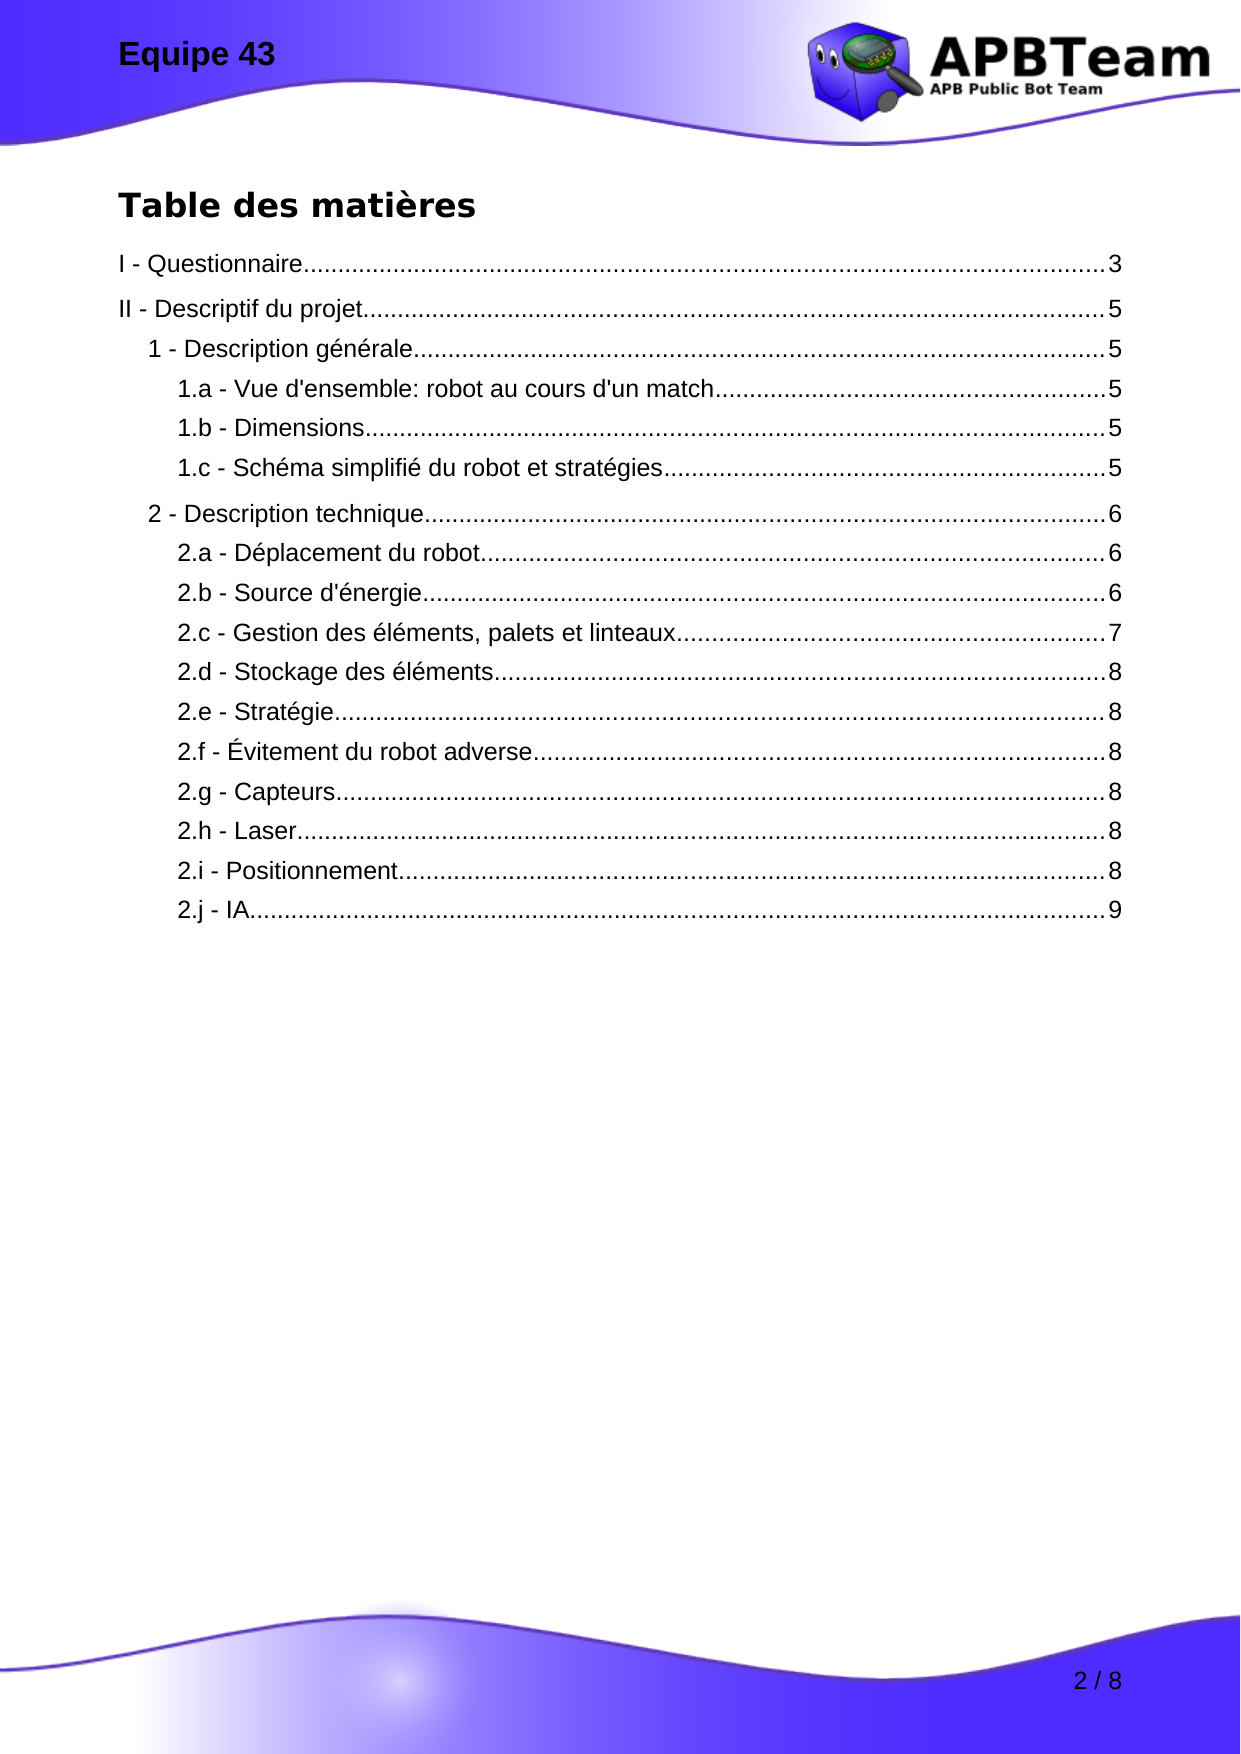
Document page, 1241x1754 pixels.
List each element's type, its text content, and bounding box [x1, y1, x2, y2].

text 1 - Description générale 5 [148, 335, 1122, 363]
text 1.b - Dimensions 5 [177, 414, 1122, 442]
text 1.c - Schéma simplifié du robot et stratégies 5 [177, 454, 1122, 482]
text 2 - Description technique 6 [148, 499, 1122, 527]
text I - Questionnaire 3 [118, 249, 1122, 277]
text 2.a - Déplacement du robot 6 [177, 539, 1122, 567]
text 2.c - Gestion des éléments, palets et linteaux 7 [177, 618, 1122, 646]
text 1.a - Vue d'ensemble: robot au cours d'un match 5 [177, 374, 1122, 402]
text II - Descriptif du projet 5 [118, 295, 1122, 323]
text 2.f - Évitement du robot adverse 8 [177, 738, 1122, 766]
text 2.j - IA 9 [177, 896, 1122, 924]
picture [0, 0, 1241, 146]
text 2.b - Source d'énergie 6 [177, 579, 1122, 607]
text 2.e - Stratégie 8 [177, 698, 1122, 726]
text 2.i - Positionnement 8 [177, 857, 1122, 884]
text 2.h - Laser 8 [177, 817, 1122, 845]
text 2.g - Capteurs 8 [177, 777, 1122, 805]
text 2.d - Stockage des éléments 8 [177, 658, 1122, 686]
subtitle Table des matières [118, 186, 1122, 225]
picture [0, 1599, 1241, 1754]
